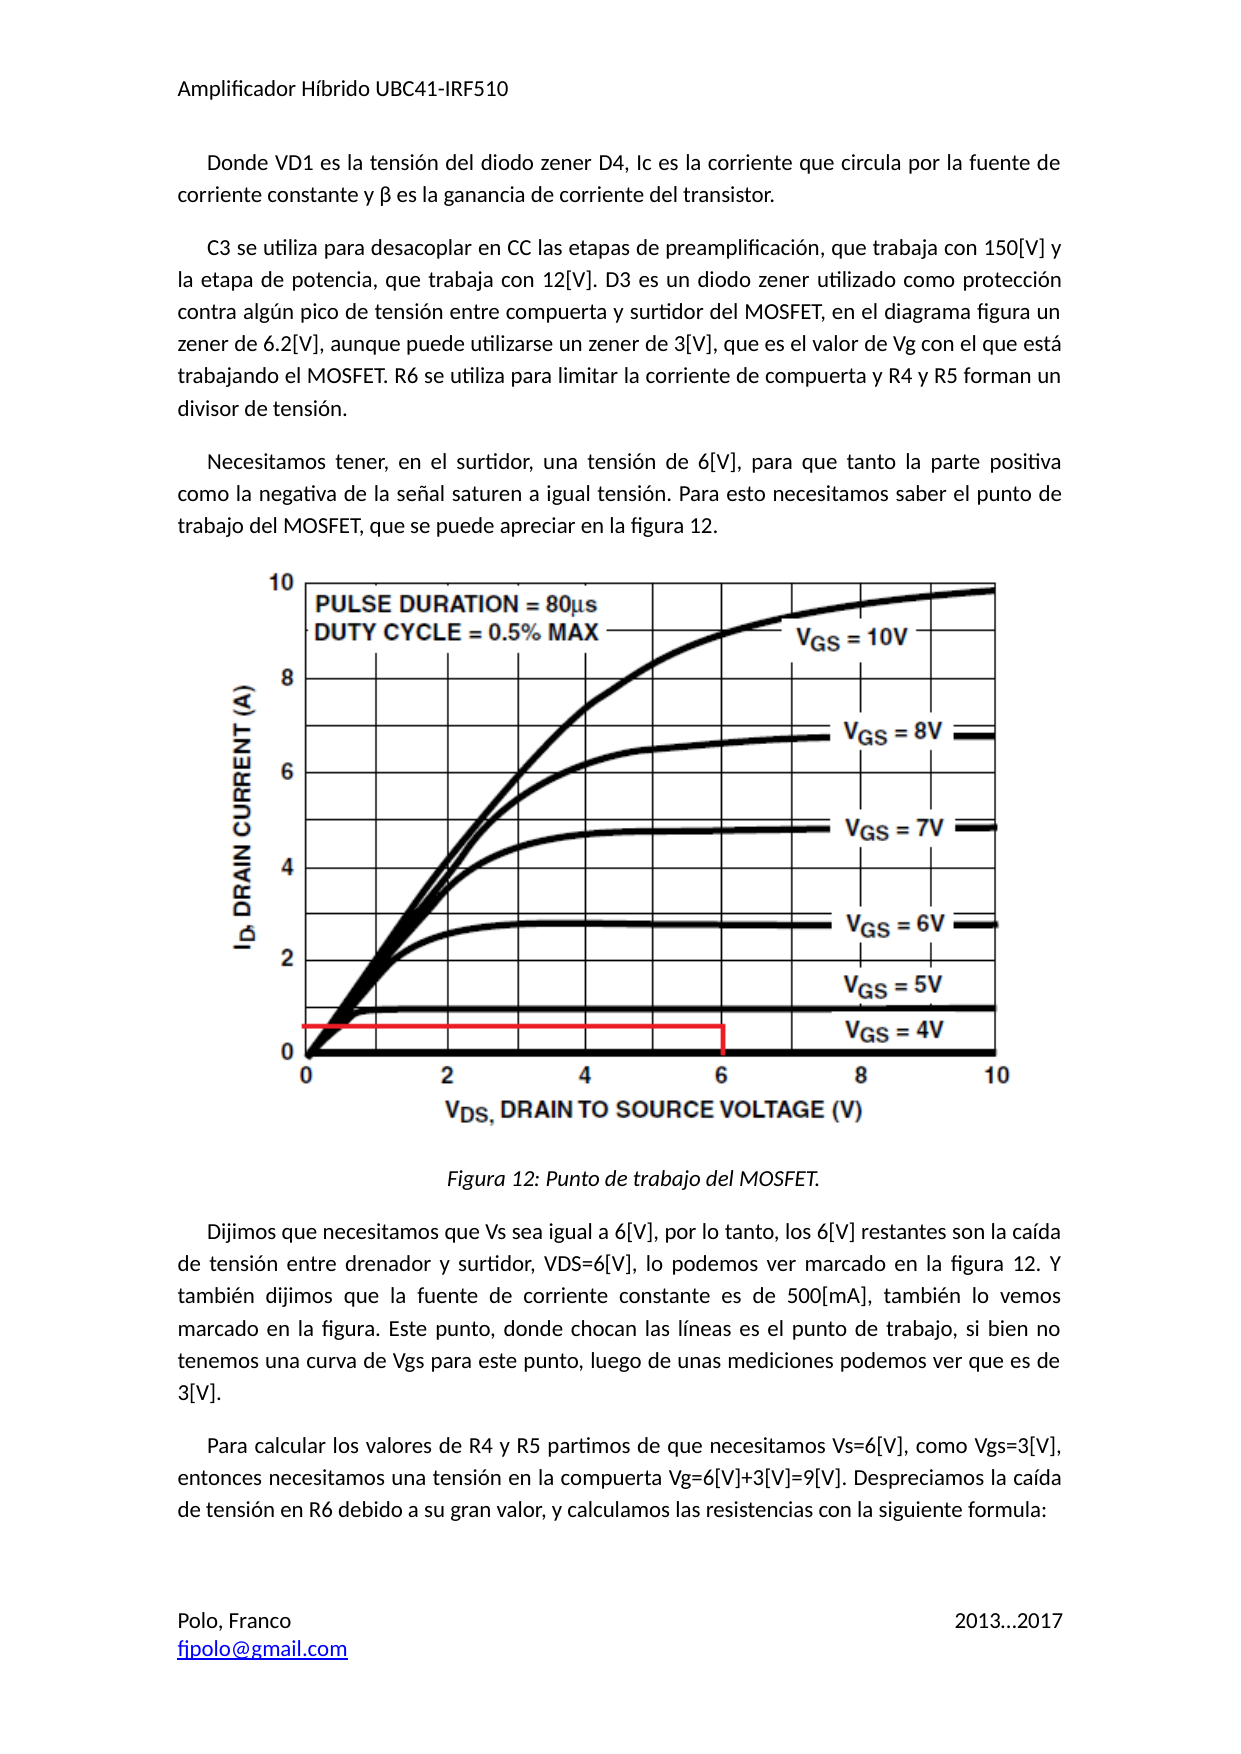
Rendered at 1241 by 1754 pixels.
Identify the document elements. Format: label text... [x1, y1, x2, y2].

text Figura 12: Punto de trabajo del MOSFET. [177, 1164, 1063, 1192]
text Para calcular los valores de R4 y R5 partimos de que necesitamos Vs=6[V], como Vgs=3[V], entonces necesitamos una tensión en la compuerta Vg=6[V]+3[V]=9[V]. Despreciamos la caída de tensión en R6 debido a su gran valor, y calculamos las resistencias con la siguiente formula: [177, 1431, 1063, 1523]
text Donde VD1 es la tensión del diodo zener D4, Ic es la corriente que circula por la fuente de corriente constante y β es la ganancia de corriente del transistor. [177, 148, 1063, 208]
text Necesitamos tener, en el surtidor, una tensión de 6[V], para que tanto la parte positiva como la negativa de la señal saturen a igual tensión. Para esto necesitamos saber el punto de trabajo del MOSFET, que se puede apreciar en la figura 12. [177, 447, 1063, 539]
text C3 se utiliza para desacoplar en CC las etapas de preamplificación, que trabaja con 150[V] y la etapa de potencia, que trabaja con 12[V]. D3 es un diodo zener utilizado como protección contra algún pico de tensión entre compuerta y surtidor del MOSFET, en el diagrama figura un zener de 6.2[V], aunque puede utilizarse un zener de 3[V], que es el valor de Vg con el que está trabajando el MOSFET. R6 se utiliza para limitar la corriente de compuerta y R4 y R5 forman un divisor de tensión. [177, 233, 1063, 422]
text Dijimos que necesitamos que Vs sea igual a 6[V], por lo tanto, los 6[V] restantes son la caída de tensión entre drenador y surtidor, VDS=6[V], lo podemos ver marcado en la figura 12. Y también dijimos que la fuente de corriente constante es de 500[mA], también lo vemos marcado en la figura. Este punto, donde chocan las líneas es el punto de trabajo, si bien no tenemos una curva de Vgs para este punto, luego de unas mediciones podemos ver que es de 3[V]. [177, 1217, 1063, 1406]
